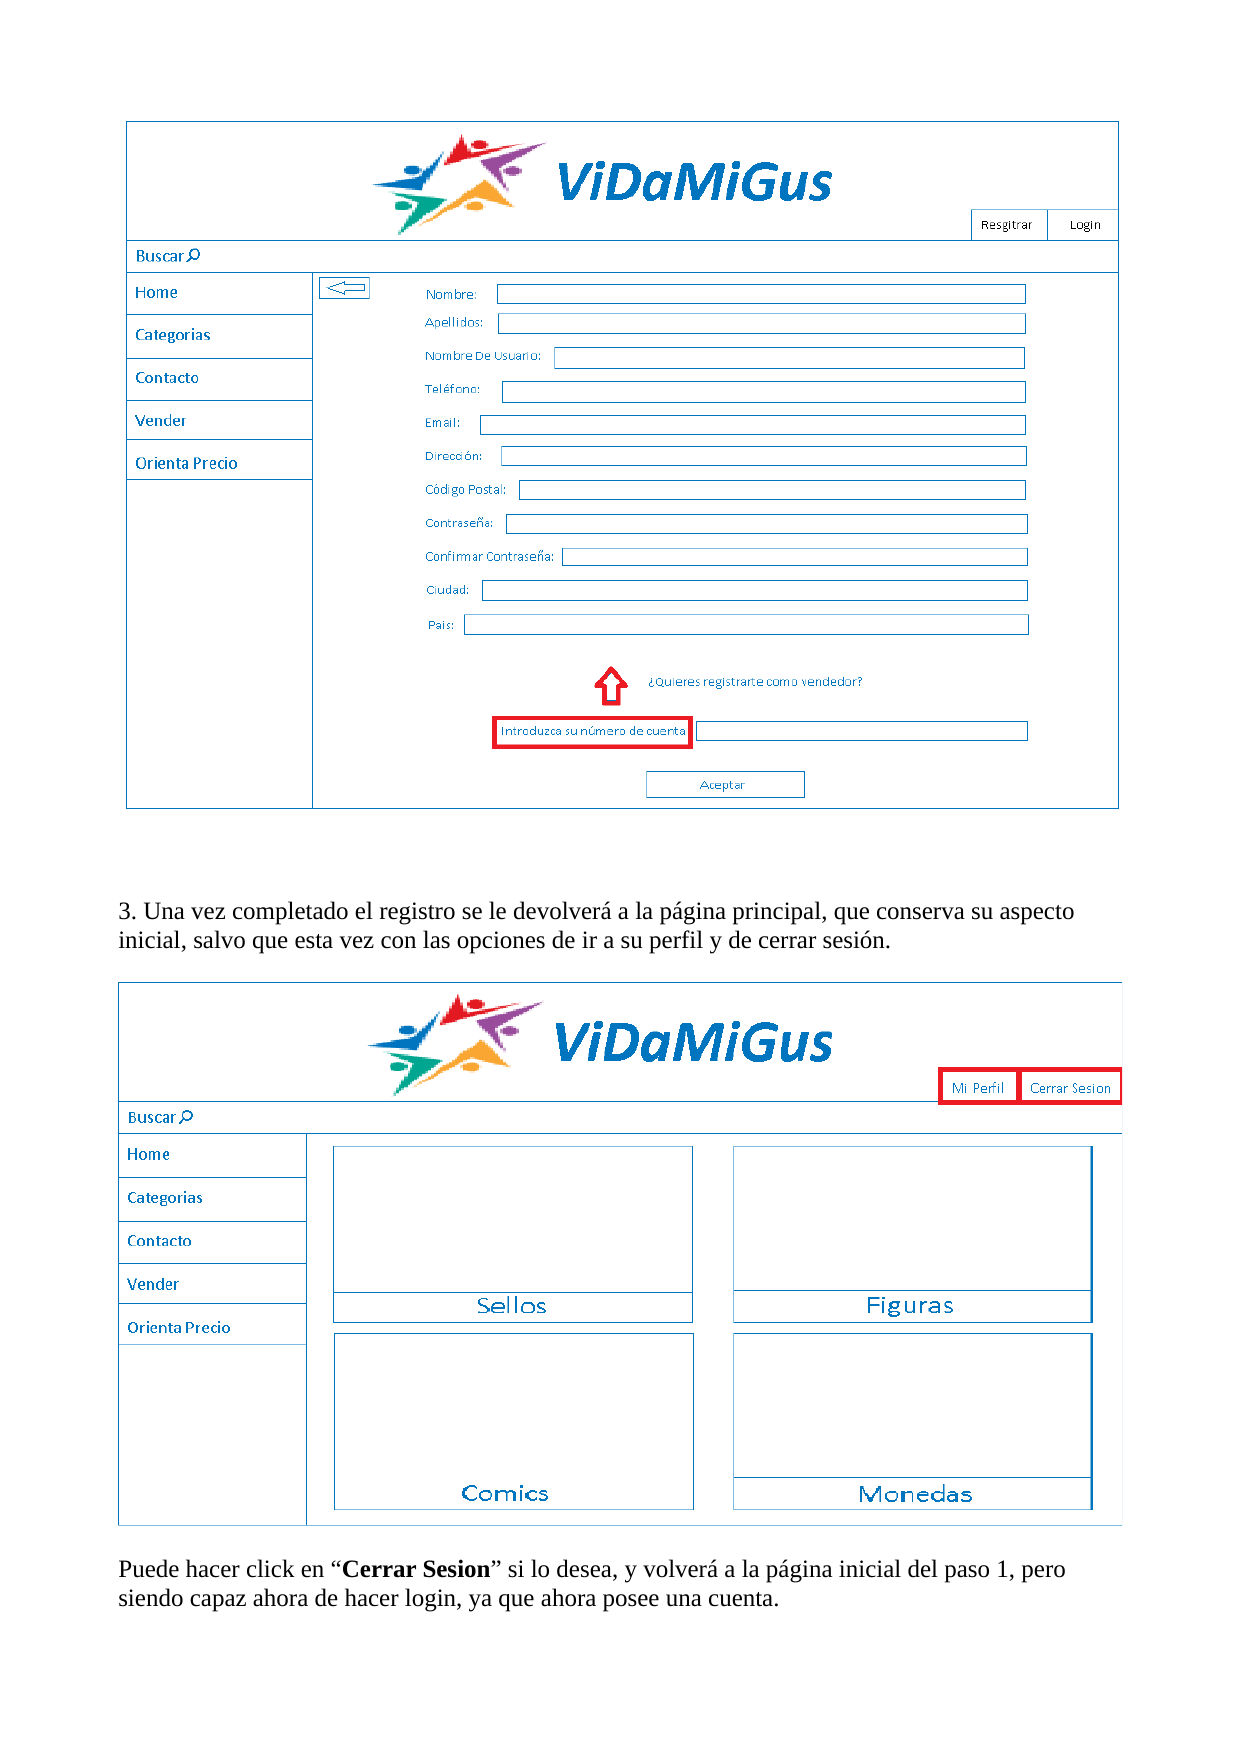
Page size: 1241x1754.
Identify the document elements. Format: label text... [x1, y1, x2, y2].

picture [118, 982, 1123, 1526]
text 3. Una vez completado el registro se le devolverá a la página principal, que conserva su aspecto inicial, salvo que esta vez con las opciones de ir a su perfil y de cerrar sesión. [118, 896, 1122, 954]
text Puede hacer click en “Cerrar Sesion” si lo desea, y volverá a la página inicial del paso 1, pero siendo capaz ahora de hacer login, ya que ahora posee una cuenta. [118, 1554, 1122, 1612]
picture [118, 118, 1123, 810]
